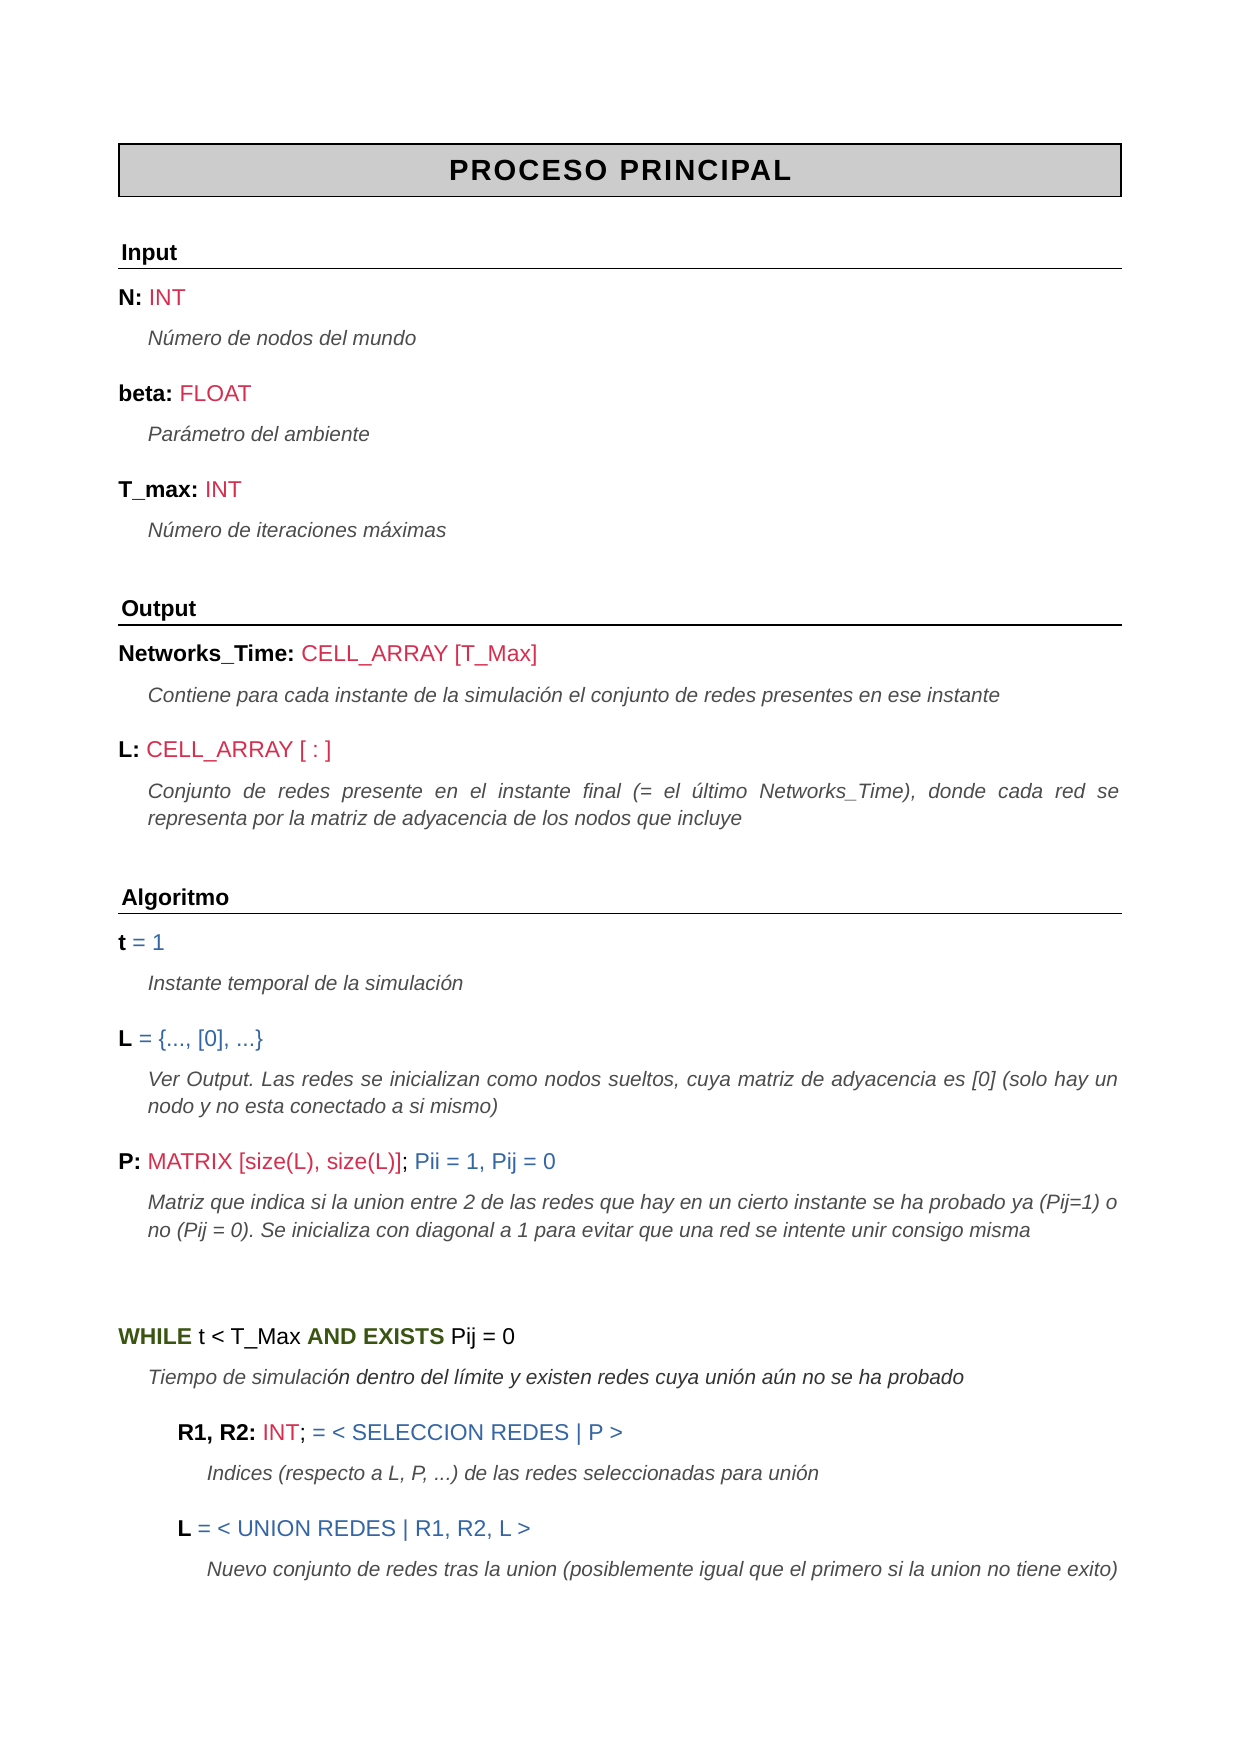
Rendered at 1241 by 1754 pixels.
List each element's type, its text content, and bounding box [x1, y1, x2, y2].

text L: CELL_ARRAY [ : ] [118, 736, 1122, 763]
text Ver Output. Las redes se inicializan como nodos sueltos, cuya matriz de adyacencia es [0] (solo hay un nodo y no esta conectado a si mismo) [148, 1067, 1122, 1118]
text N: INT [118, 284, 1122, 310]
text R1, R2: INT; = < SELECCION REDES | P > [177, 1419, 1122, 1445]
subtitle PROCESO PRINCIPAL [120, 145, 1120, 196]
text Matriz que indica si la union entre 2 de las redes que hay en un cierto instante se ha probado ya (Pij=1) o no (Pij = 0). Se inicializa con diagonal a 1 para evitar que una red se intente unir consigo misma [148, 1190, 1122, 1242]
text L = < UNION REDES | R1, R2, L > [177, 1515, 1122, 1541]
text Conjunto de redes presente en el instante final (= el último Networks_Time), donde cada red se representa por la matriz de adyacencia de los nodos que incluye [148, 778, 1122, 830]
subtitle Algoritmo [118, 881, 1122, 913]
text Parámetro del ambiente [148, 422, 1122, 446]
text Indices (respecto a L, P, ...) de las redes seleccionadas para unión [207, 1461, 1122, 1485]
text Tiempo de simulación dentro del límite y existen redes cuya unión aún no se ha probado [148, 1365, 1122, 1389]
text Número de nodos del mundo [148, 326, 1122, 349]
subtitle Output [118, 592, 1122, 624]
text T_max: INT [118, 476, 1122, 502]
text Nuevo conjunto de redes tras la union (posiblemente igual que el primero si la union no tiene exito) [207, 1557, 1122, 1581]
text Instante temporal de la simulación [148, 971, 1122, 994]
text beta: FLOAT [118, 380, 1122, 406]
text Contiene para cada instante de la simulación el conjunto de redes presentes en ese instante [148, 682, 1122, 706]
text Número de iteraciones máximas [148, 518, 1122, 542]
text t = 1 [118, 929, 1122, 955]
text L = {..., [0], ...} [118, 1025, 1122, 1051]
subtitle Input [118, 236, 1122, 268]
text Networks_Time: CELL_ARRAY [T_Max] [118, 640, 1122, 667]
text P: MATRIX [size(L), size(L)]; Pii = 1, Pij = 0 [118, 1148, 1122, 1174]
text WHILE t < T_Max AND EXISTS Pij = 0 [118, 1323, 1122, 1349]
